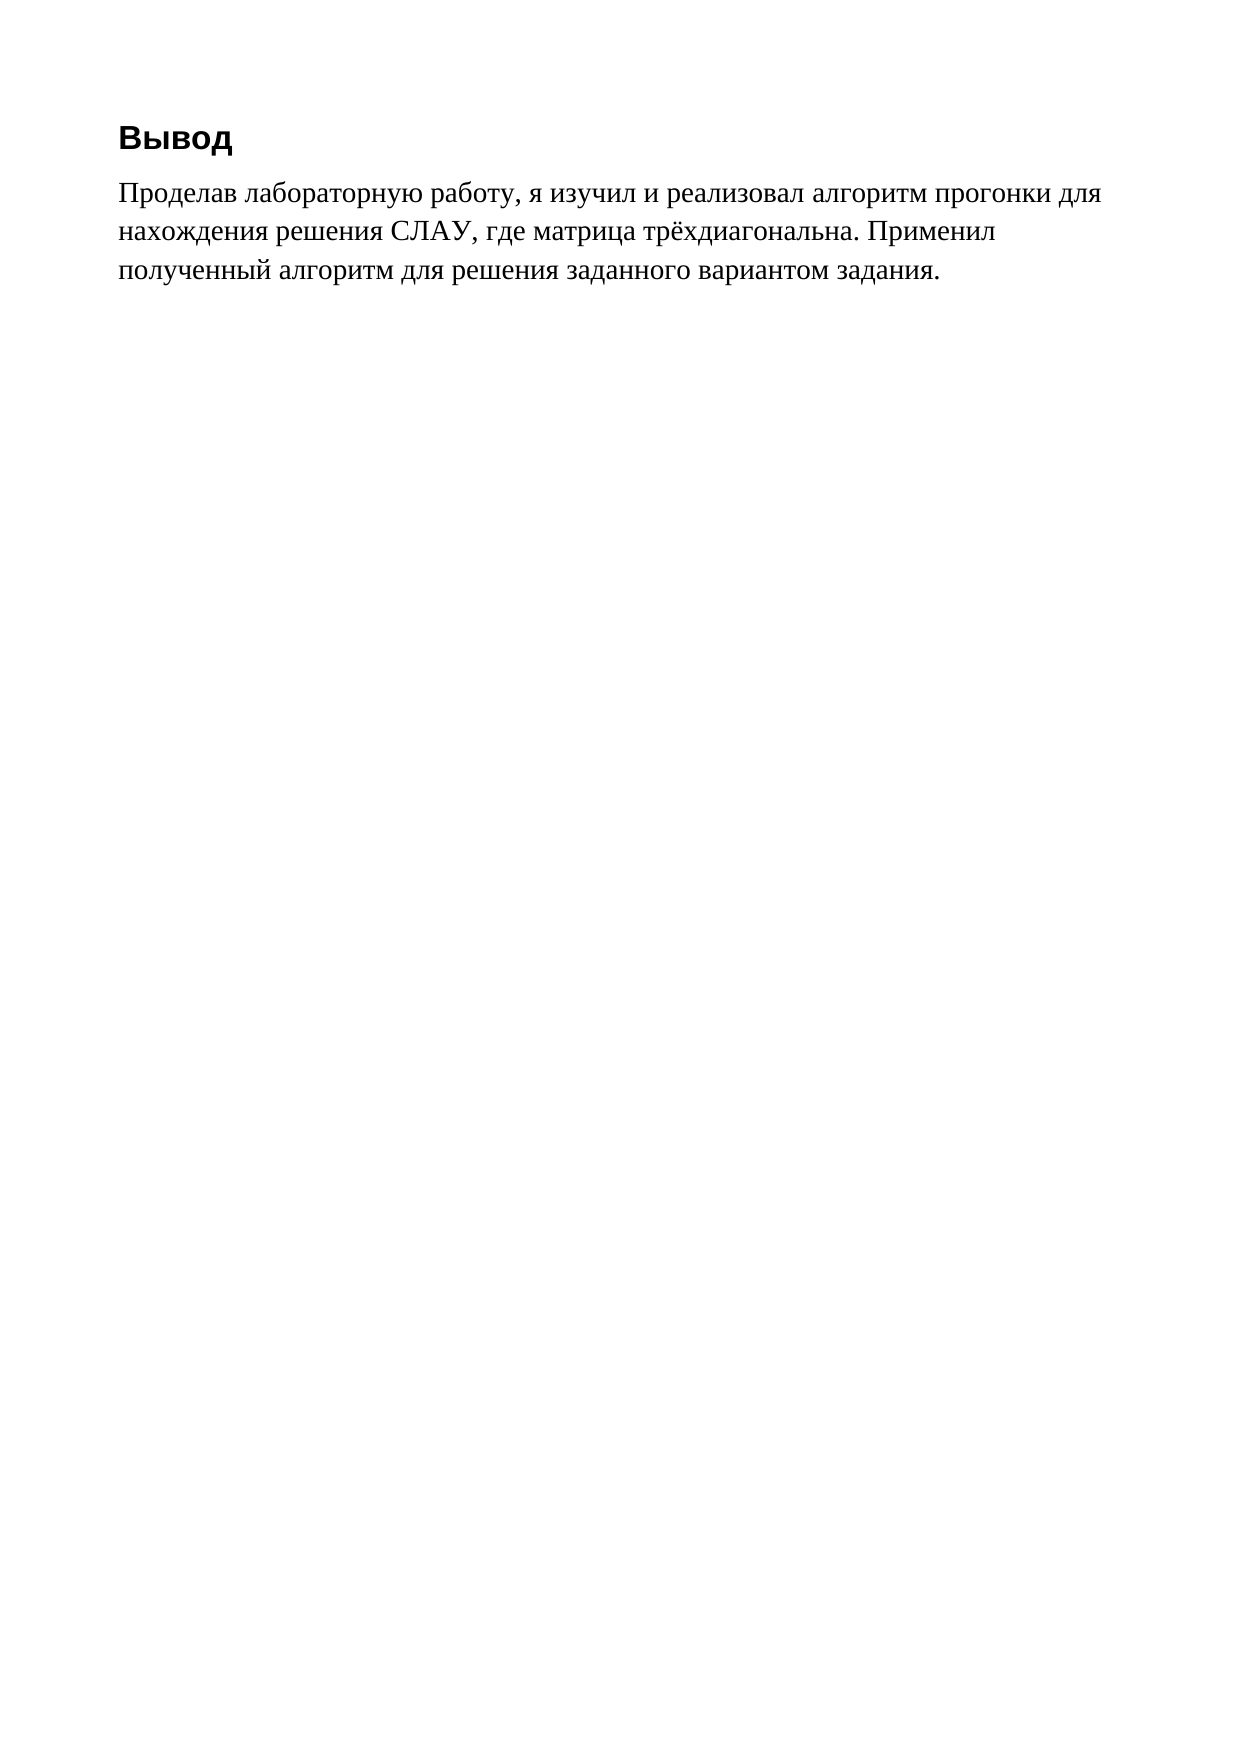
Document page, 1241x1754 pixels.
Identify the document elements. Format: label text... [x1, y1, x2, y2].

list Проделав лабораторную работу, я изучил и реализовал алгоритм прогонки для нахождения решения СЛАУ, где матрица трёхдиагональна. Применил полученный алгоритм для решения заданного вариантом задания. [118, 175, 1122, 285]
subtitle Вывод [118, 118, 1122, 157]
